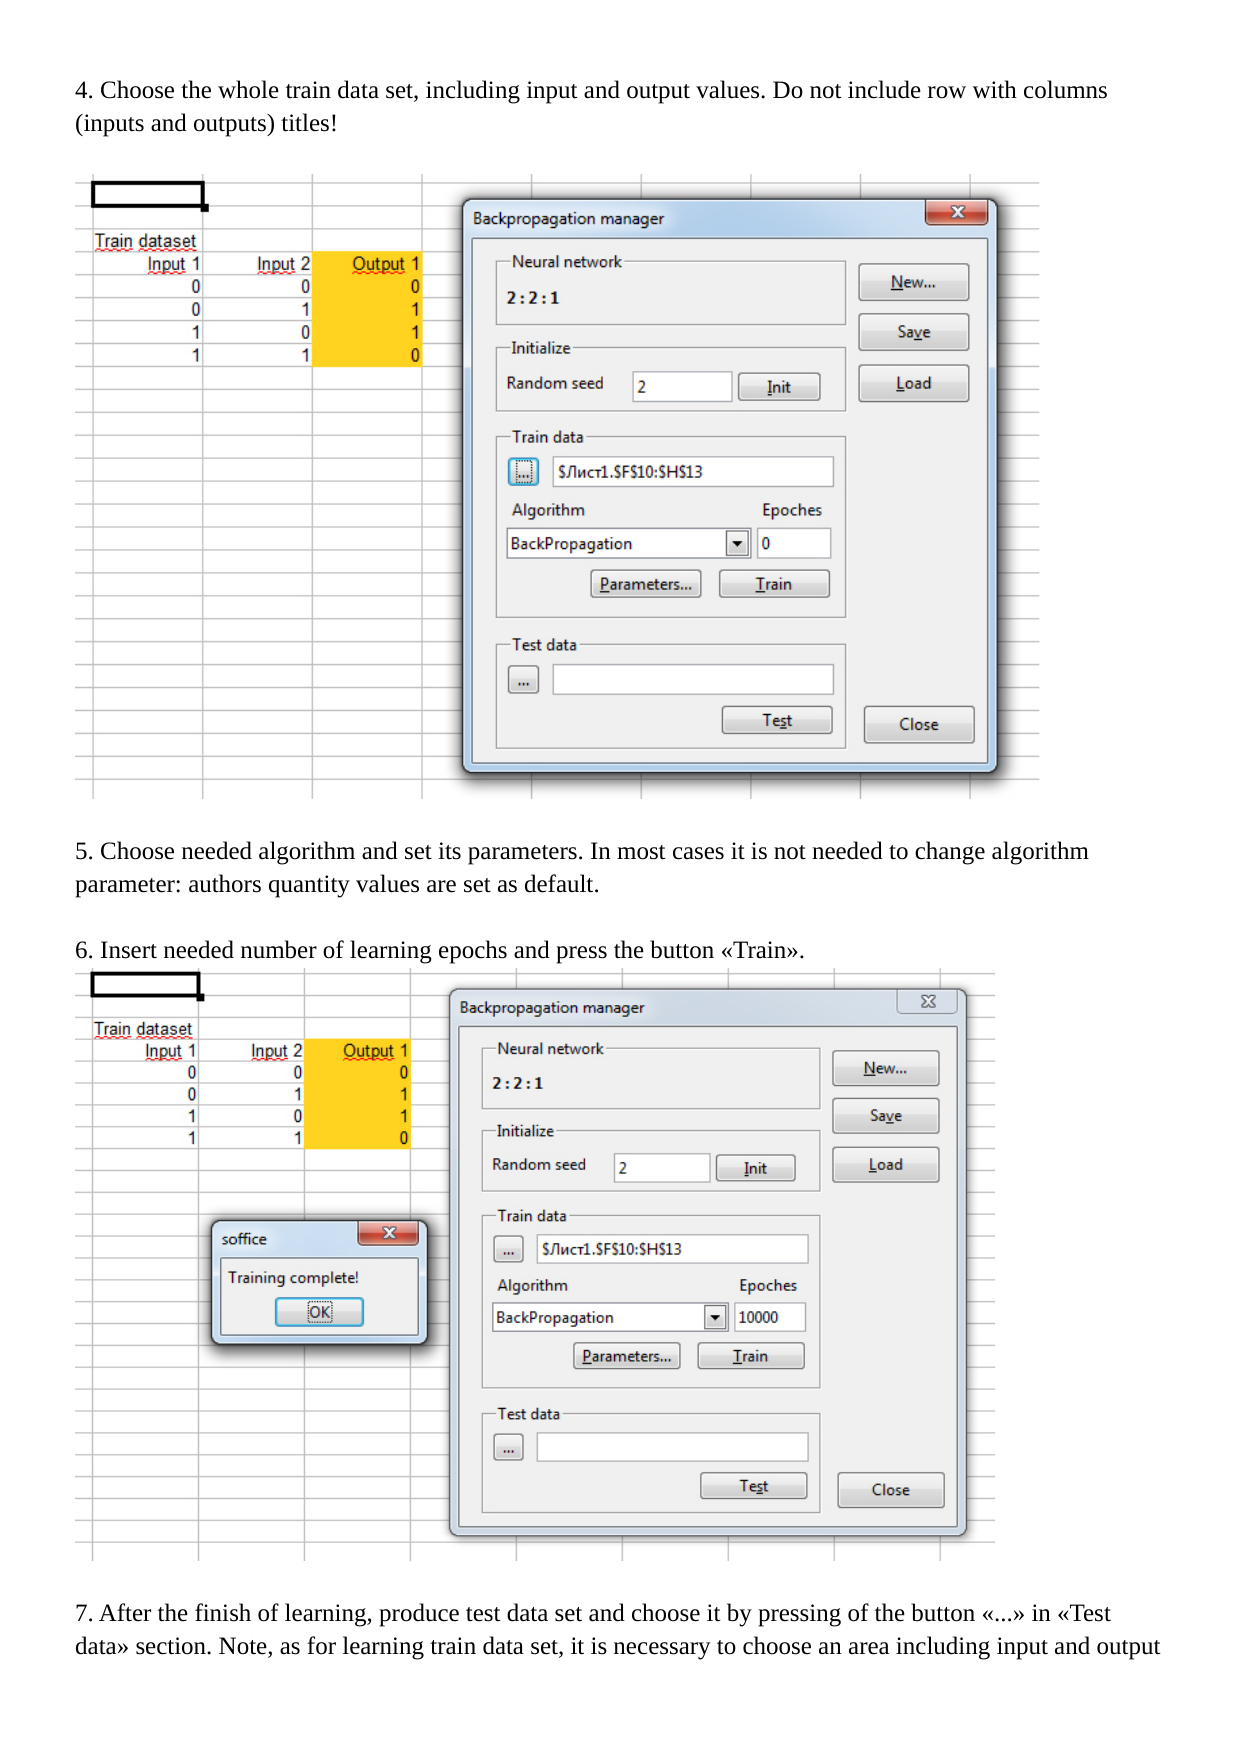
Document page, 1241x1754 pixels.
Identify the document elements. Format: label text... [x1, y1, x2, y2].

text 4. Choose the whole train data set, including input and output values. Do not include row with columns (inputs and outputs) titles! [75, 75, 1165, 137]
text 5. Choose needed algorithm and set its parameters. In most cases it is not needed to change algorithm parameter: authors quantity values are set as default. [75, 836, 1165, 898]
text 6. Insert needed number of learning epochs and press the button «Train». [75, 935, 1165, 1561]
picture [75, 968, 996, 1561]
picture [75, 174, 1040, 799]
text 7. After the finish of learning, produce test data set and choose it by pressing of the button «...» in «Test data» section. Note, as for learning train data set, it is necessary to choose an area including input and output [75, 1598, 1165, 1660]
